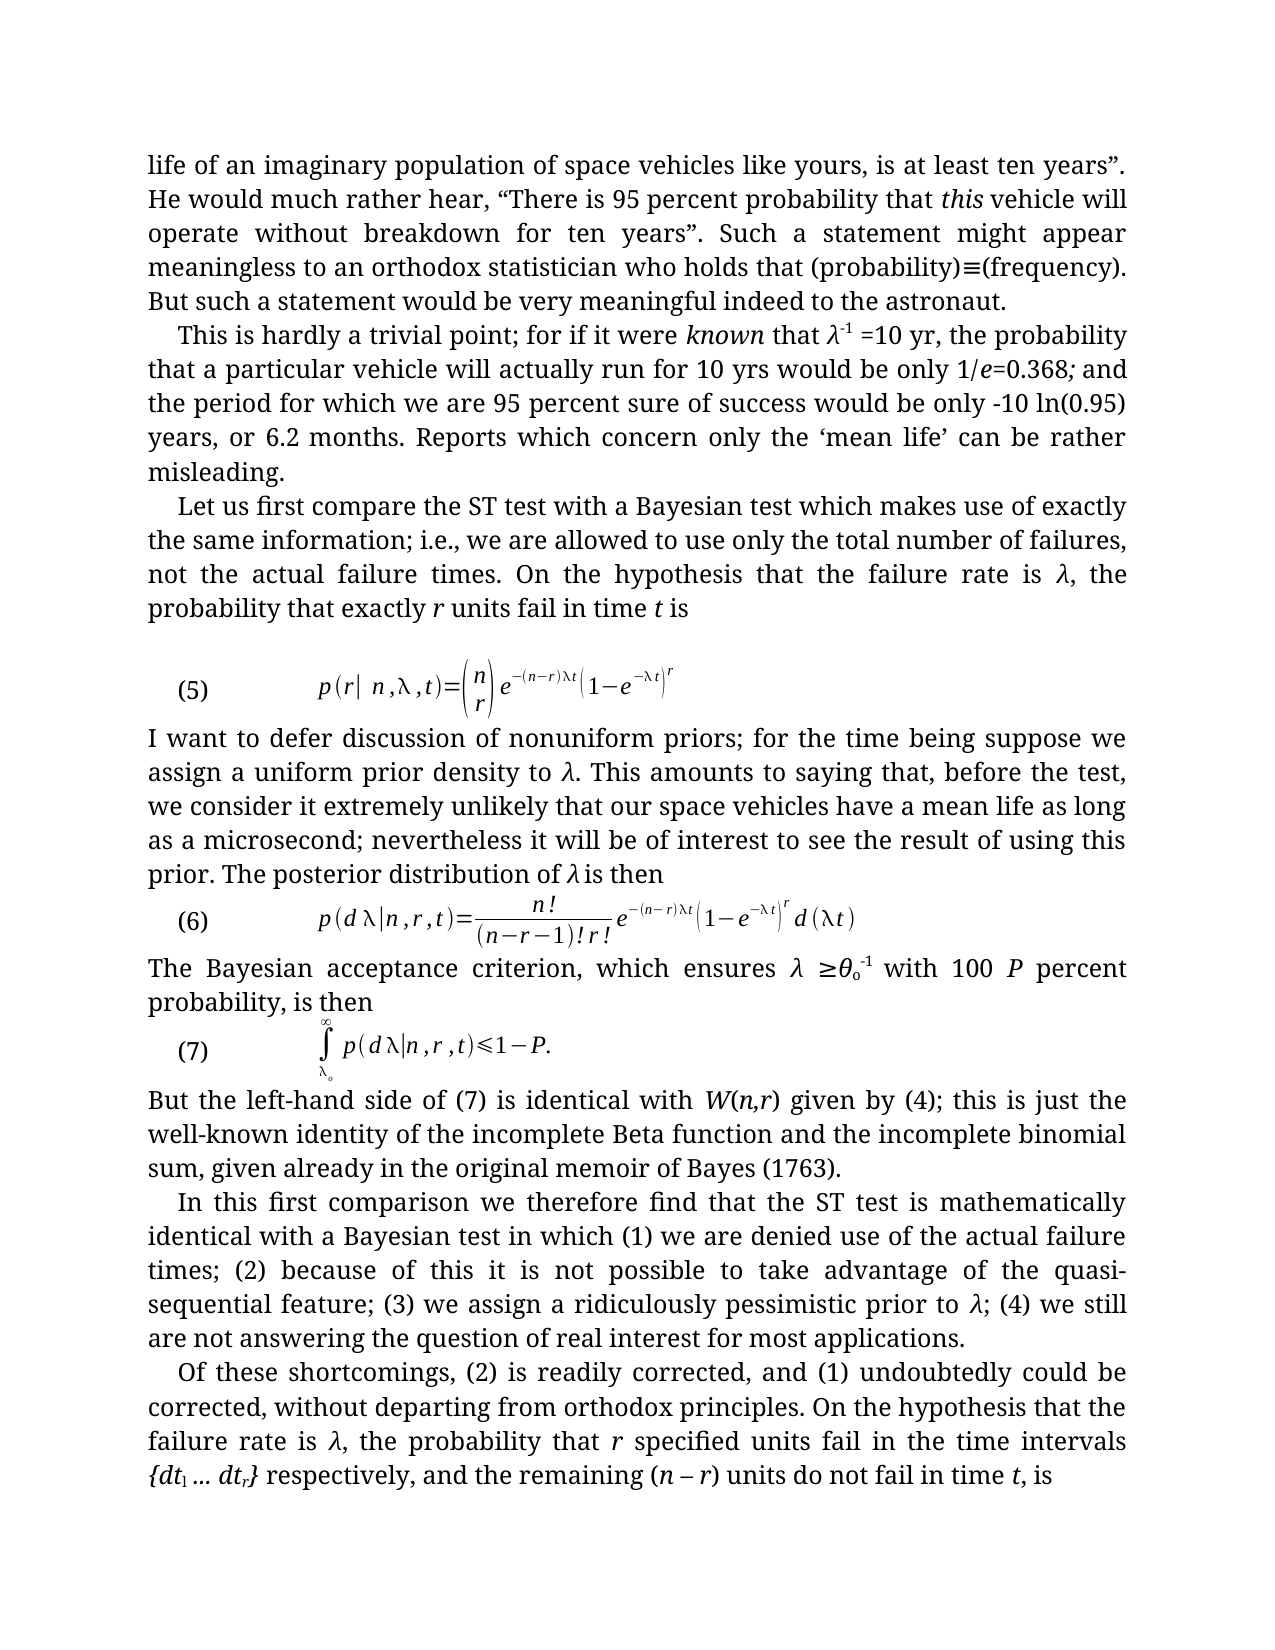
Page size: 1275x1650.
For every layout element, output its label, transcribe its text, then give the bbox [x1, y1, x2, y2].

text (5) [148, 658, 1127, 721]
text I want to defer discussion of nonuniform priors; for the time being suppose we assign a uniform prior density to λ. This amounts to saying that, before the test, we consider it extremely unlikely that our space vehicles have a mean life as long as a microsecond; nevertheless it will be of interest to see the result of using this prior. The posterior distribution of λ is then [148, 721, 1127, 891]
text The Bayesian acceptance criterion, which ensures λ ≥θo-1 with 100 P percent probability, is then [148, 951, 1127, 1019]
text But the left-hand side of (7) is identical with W(n,r) given by (4); this is just the well-known identity of the incomplete Beta function and the incomplete binomial sum, given already in the original memoir of Bayes (1763). [148, 1083, 1127, 1185]
text This is hardly a trivial point; for if it were known that λ-1 =10 yr, the probability that a particular vehicle will actually run for 10 yrs would be only 1/e=0.368; and the period for which we are 95 percent sure of success would be only -10 ln(0.95) years, or 6.2 months. Reports which concern only the ‘mean life’ can be rather misleading. [148, 318, 1127, 488]
text life of an imaginary population of space vehicles like yours, is at least ten years”. He would much rather hear, “There is 95 percent probability that this vehicle will operate without breakdown for ten years”. Such a statement might appear meaningless to an orthodox statistician who holds that (probability)≡(frequency). But such a statement would be very meaningful indeed to the astronaut. [148, 148, 1127, 318]
text (7) [148, 1019, 1127, 1083]
text Of these shortcomings, (2) is readily corrected, and (1) undoubtedly could be corrected, without departing from orthodox principles. On the hypothesis that the failure rate is λ, the probability that r specified units fail in the time intervals {dtl ... dtr} respectively, and the remaining (n – r) units do not fail in time t, is [148, 1355, 1127, 1491]
text In this first comparison we therefore find that the ST test is mathematically identical with a Bayesian test in which (1) we are denied use of the actual failure times; (2) because of this it is not possible to take advantage of the quasi-sequential feature; (3) we assign a ridiculously pessimistic prior to λ; (4) we still are not answering the question of real interest for most applications. [148, 1185, 1127, 1355]
text (6) [148, 891, 1127, 951]
text Let us first compare the ST test with a Bayesian test which makes use of exactly the same information; i.e., we are allowed to use only the total number of failures, not the actual failure times. On the hypothesis that the failure rate is λ, the probability that exactly r units fail in time t is [148, 488, 1127, 624]
